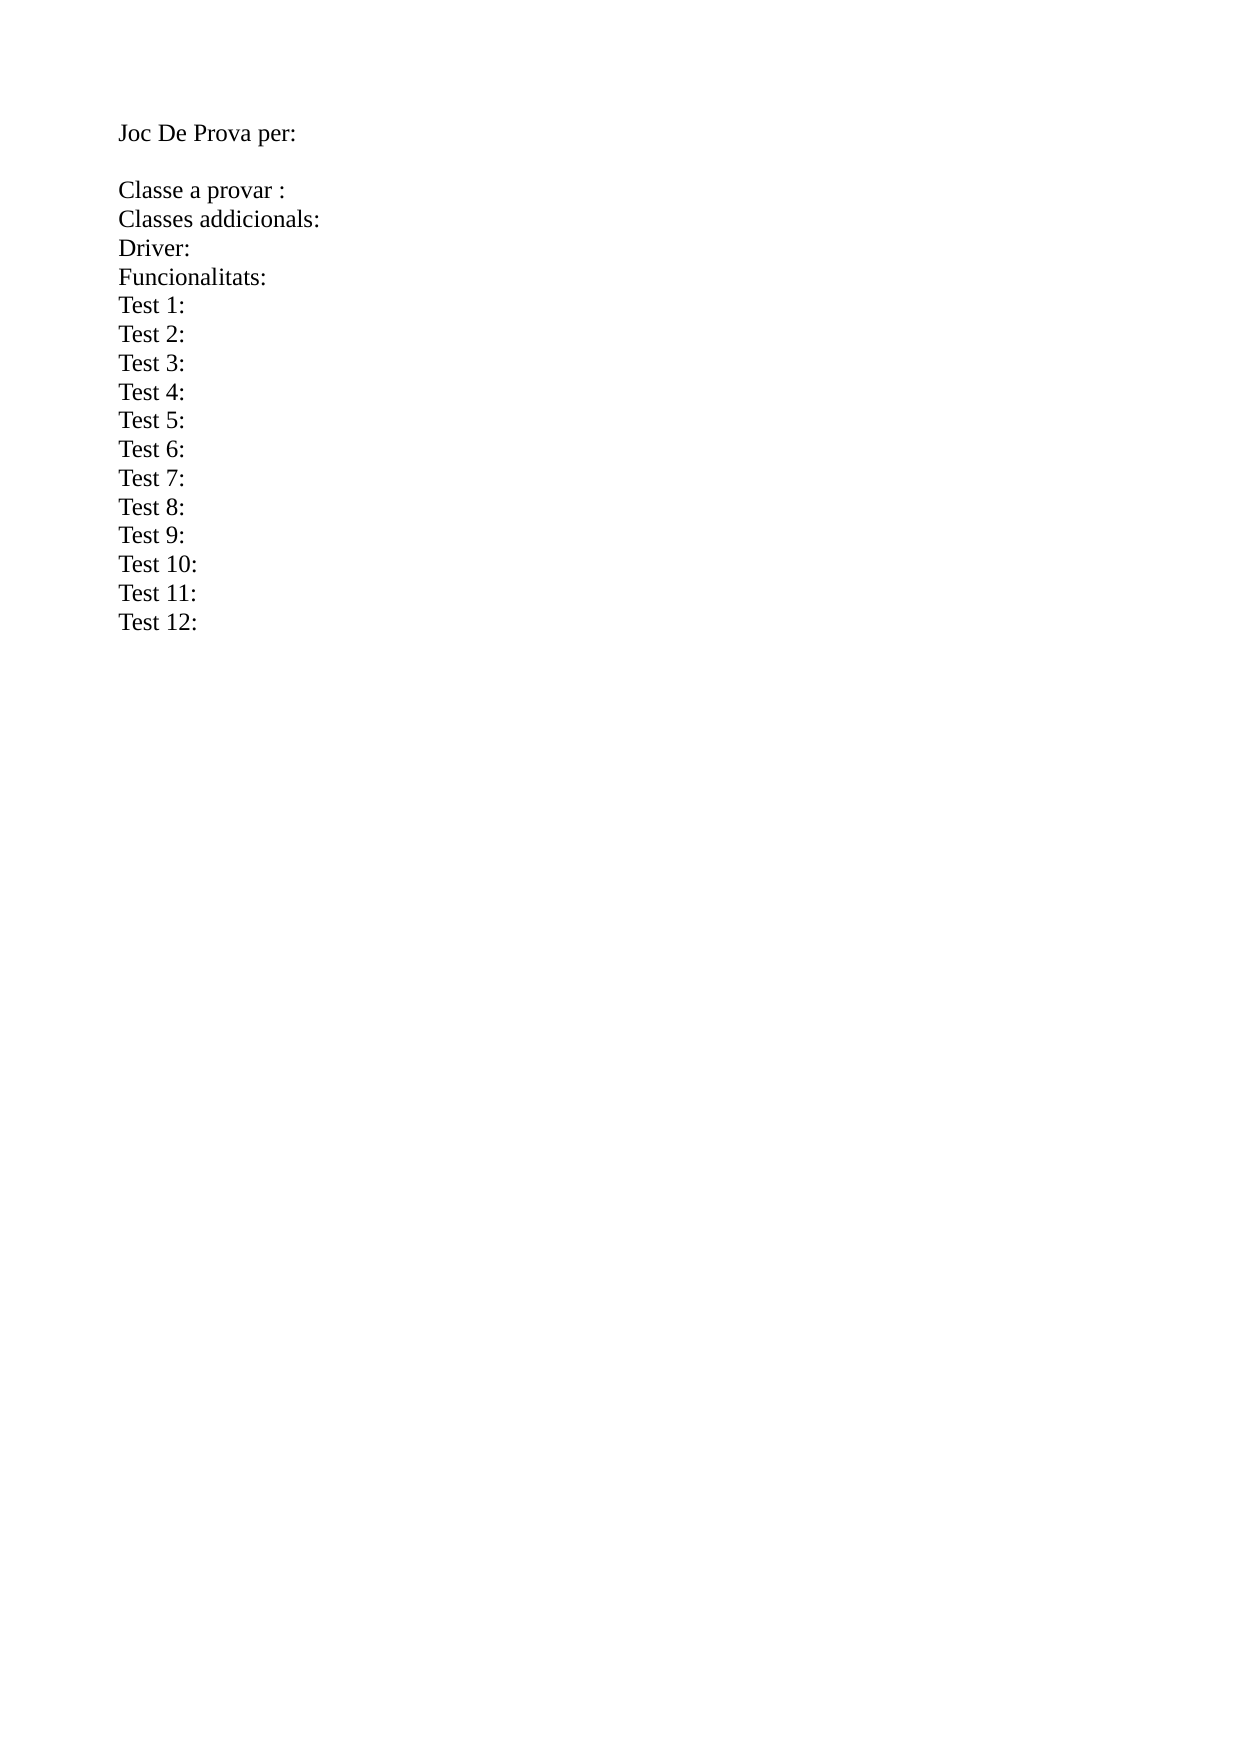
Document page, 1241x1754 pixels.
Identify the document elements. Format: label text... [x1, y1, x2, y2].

text Test 4: [118, 377, 1122, 406]
text Test 3: [118, 348, 1122, 377]
text Classes addicionals: [118, 204, 1122, 233]
text Joc De Prova per: [118, 118, 1122, 147]
text Test 11: [118, 578, 1122, 607]
text Test 7: [118, 463, 1122, 492]
text Classe a provar : [118, 176, 1122, 204]
text Test 10: [118, 549, 1122, 578]
text Test 12: [118, 607, 1122, 636]
text Test 1: [118, 291, 1122, 319]
text Test 8: [118, 492, 1122, 521]
text Test 6: [118, 434, 1122, 463]
text Test 5: [118, 406, 1122, 434]
text Test 2: [118, 319, 1122, 348]
text Funcionalitats: [118, 262, 1122, 291]
text Driver: [118, 233, 1122, 262]
text Test 9: [118, 521, 1122, 549]
